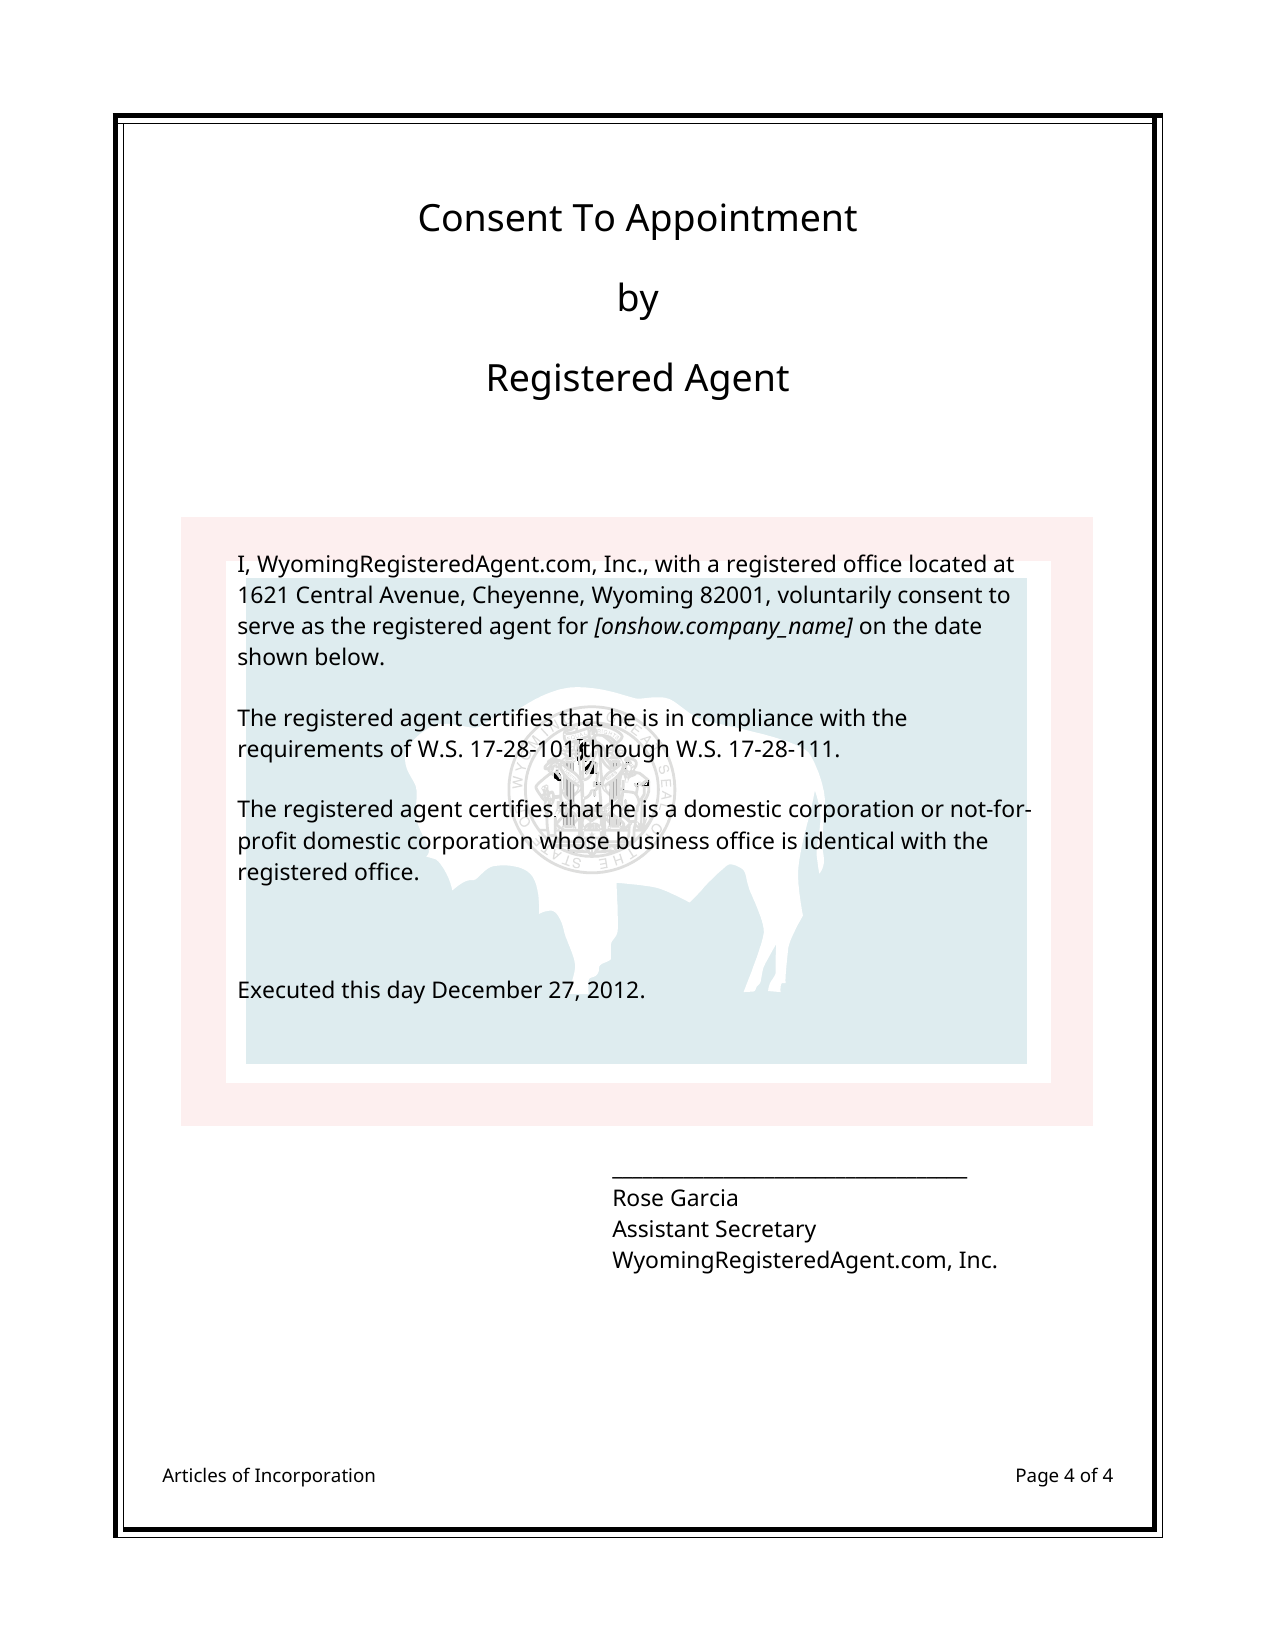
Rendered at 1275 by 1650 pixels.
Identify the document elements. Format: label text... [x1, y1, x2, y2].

text Executed this day December 27, 2012. [237, 974, 1038, 1006]
text The registered agent certifies that he is a domestic corporation or not-for-profit domestic corporation whose business office is identical with the registered office. [237, 793, 1038, 887]
text Registered Agent [162, 352, 1113, 403]
text I, WyomingRegisteredAgent.com, Inc., with a registered office located at 1621 Central Avenue, Cheyenne, Wyoming 82001, voluntarily consent to serve as the registered agent for [onshow.company_name] on the date shown below. [237, 548, 1038, 673]
text Consent To Appointment [162, 191, 1113, 242]
text The registered agent certifies that he is in compliance with the requirements of W.S. 17-28-101 through W.S. 17-28-111. [237, 702, 1038, 764]
text by [162, 271, 1113, 322]
text ___________________________________ Rose Garcia Assistant Secretary WyomingRegisteredAgent.com, Inc. [612, 1151, 1038, 1276]
